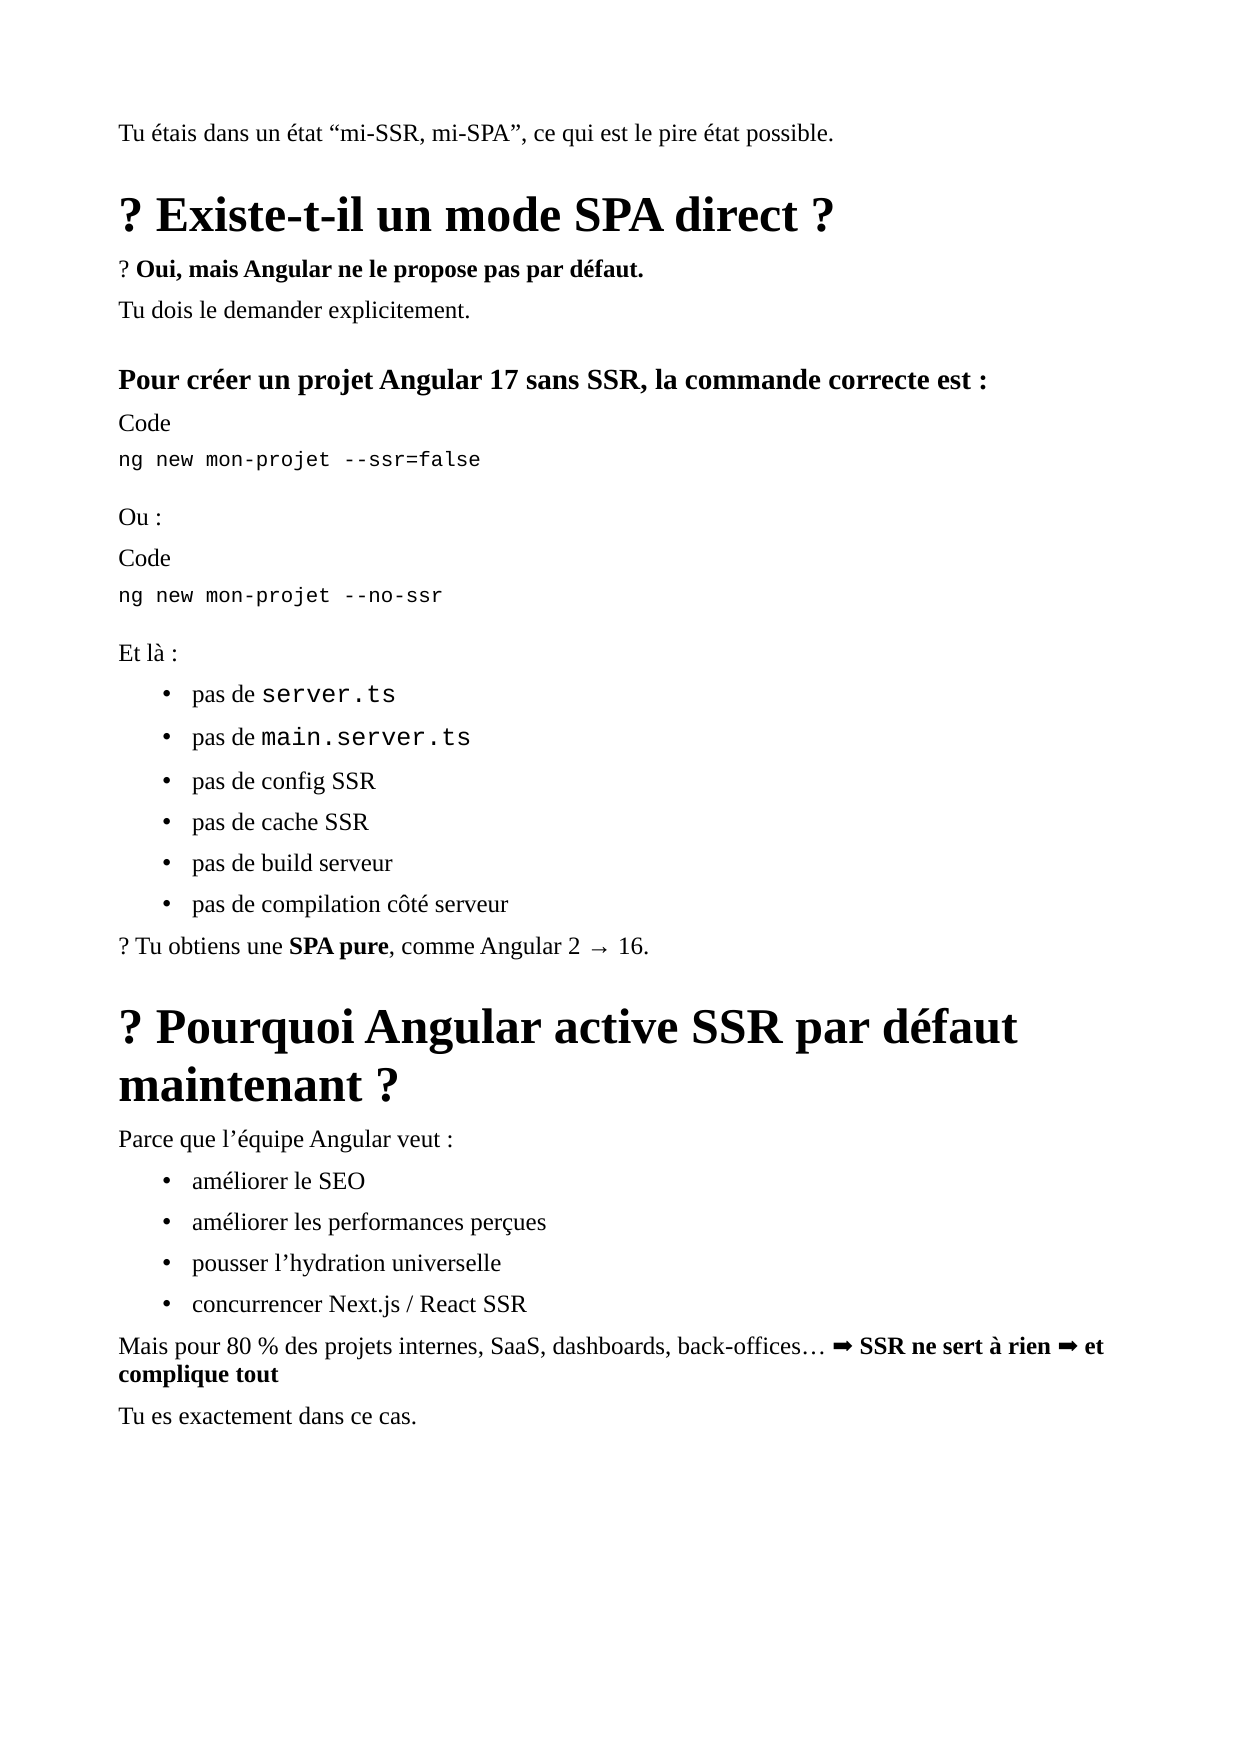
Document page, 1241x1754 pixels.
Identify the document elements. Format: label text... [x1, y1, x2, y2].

text ? Tu obtiens une SPA pure, comme Angular 2 → 16. [118, 931, 1122, 959]
list améliorer les performances perçues [162, 1207, 1122, 1236]
text Ou : [118, 502, 1122, 531]
text Code [118, 408, 1122, 437]
list pas de compilation côté serveur [162, 889, 1122, 918]
text Tu étais dans un état “mi‑SSR, mi‑SPA”, ce qui est le pire état possible. [118, 118, 1122, 147]
subtitle ? Pourquoi Angular active SSR par défaut maintenant ? [118, 997, 1122, 1112]
subtitle Pour créer un projet Angular 17 sans SSR, la commande correcte est : [118, 362, 1122, 395]
text Parce que l’équipe Angular veut : [118, 1124, 1122, 1153]
list pas de server.ts [162, 679, 1122, 710]
text ng new mon-projet --no-ssr [118, 585, 1122, 608]
text Mais pour 80 % des projets internes, SaaS, dashboards, back‑offices… ➡️ SSR ne sert à rien ➡️ et complique tout [118, 1331, 1122, 1388]
list pas de config SSR [162, 766, 1122, 794]
subtitle ? Existe‑t‑il un mode SPA direct ? [118, 184, 1122, 242]
text Tu dois le demander explicitement. [118, 296, 1122, 324]
text Et là : [118, 638, 1122, 667]
text Code [118, 543, 1122, 572]
text ? Oui, mais Angular ne le propose pas par défaut. [118, 254, 1122, 283]
list améliorer le SEO [162, 1166, 1122, 1194]
list pas de cache SSR [162, 807, 1122, 836]
list pas de main.server.ts [162, 722, 1122, 753]
list pousser l’hydration universelle [162, 1248, 1122, 1277]
list concurrencer Next.js / React SSR [162, 1289, 1122, 1318]
list pas de build serveur [162, 848, 1122, 877]
text Tu es exactement dans ce cas. [118, 1401, 1122, 1429]
text ng new mon-projet --ssr=false [118, 449, 1122, 473]
